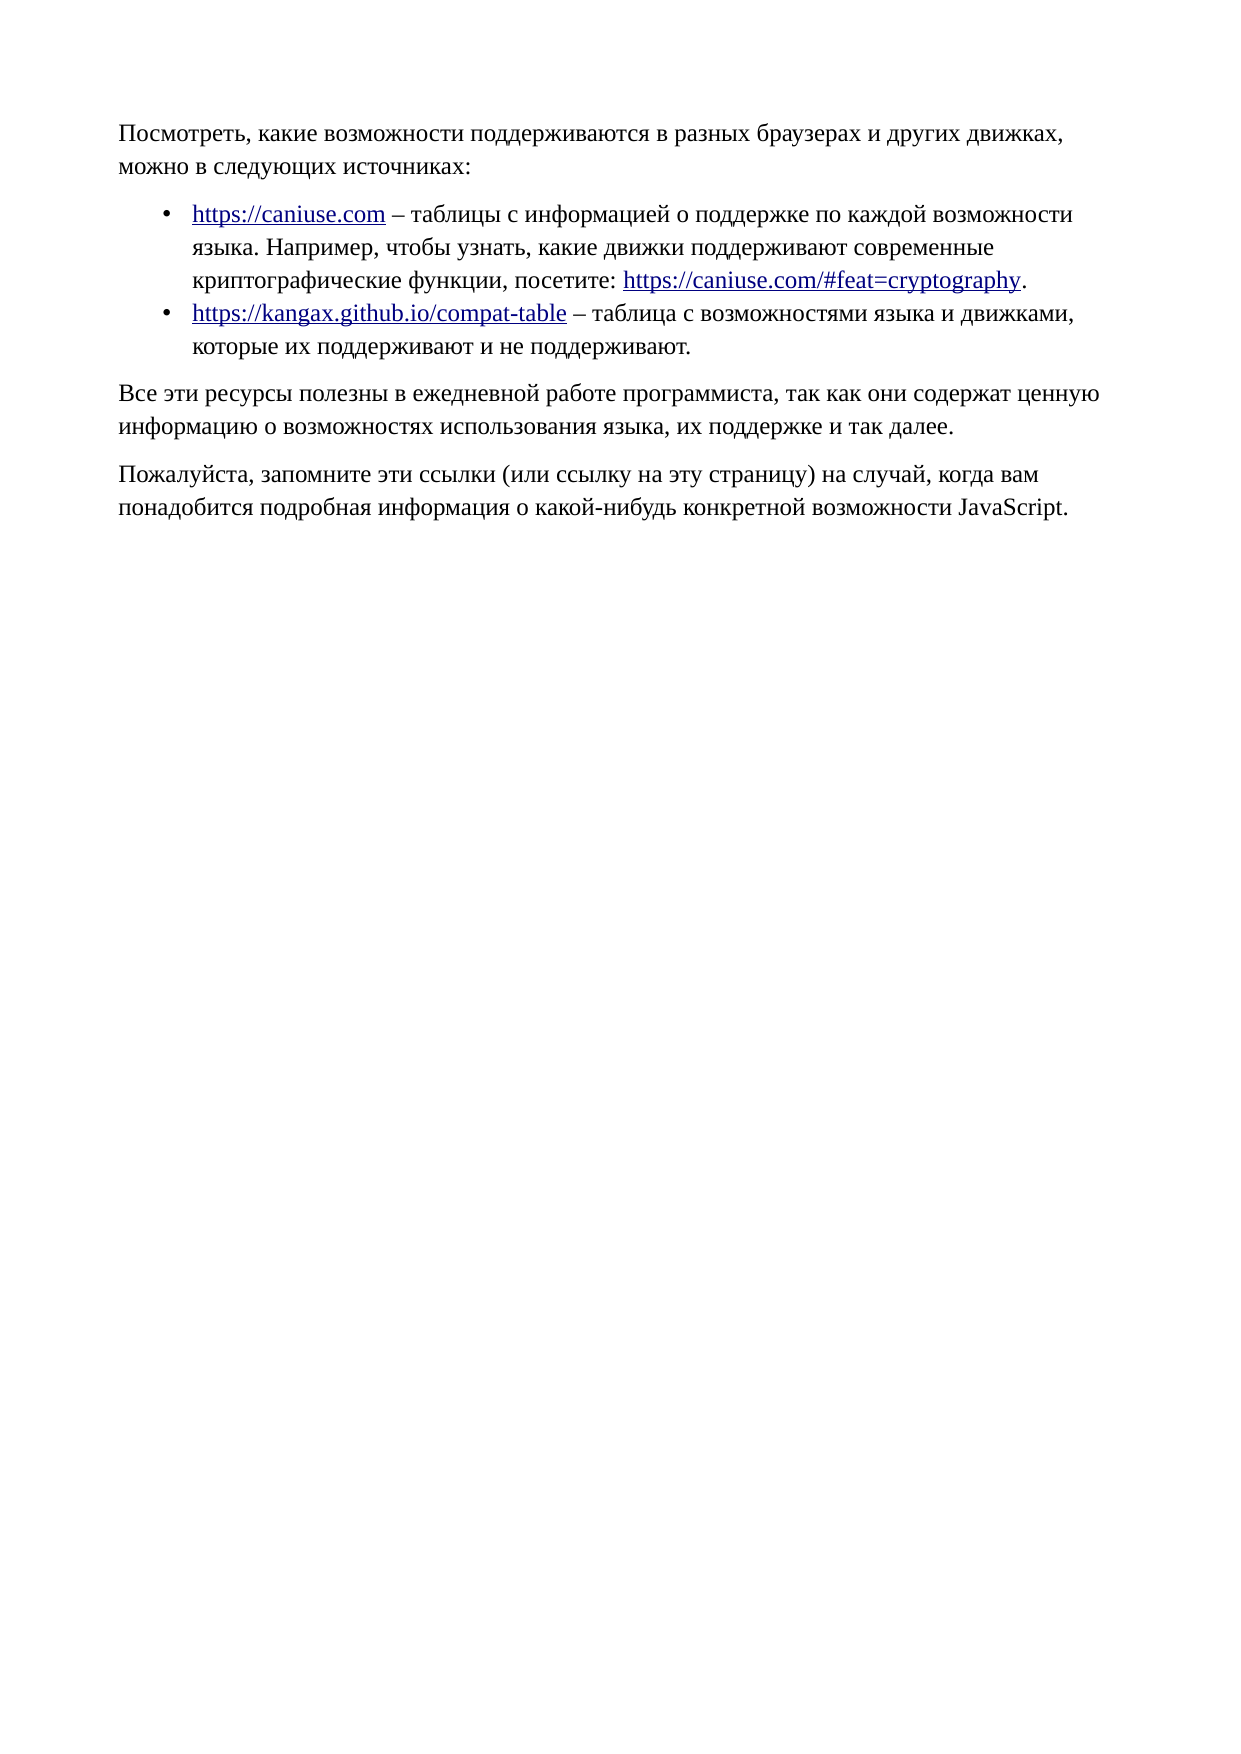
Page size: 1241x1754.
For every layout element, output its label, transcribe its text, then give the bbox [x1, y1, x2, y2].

list https://caniuse.com – таблицы с информацией о поддержке по каждой возможности языка. Например, чтобы узнать, какие движки поддерживают современные криптографические функции, посетите: https://caniuse.com/#feat=cryptography. [162, 199, 1122, 293]
text Посмотреть, какие возможности поддерживаются в разных браузерах и других движках, можно в следующих источниках: [118, 118, 1122, 180]
text Все эти ресурсы полезны в ежедневной работе программиста, так как они содержат ценную информацию о возможностях использования языка, их поддержке и так далее. [118, 378, 1122, 440]
list https://kangax.github.io/compat-table – таблица с возможностями языка и движками, которые их поддерживают и не поддерживают. [162, 298, 1122, 359]
text Пожалуйста, запомните эти ссылки (или ссылку на эту страницу) на случай, когда вам понадобится подробная информация о какой-нибудь конкретной возможности JavaScript. [118, 459, 1122, 521]
